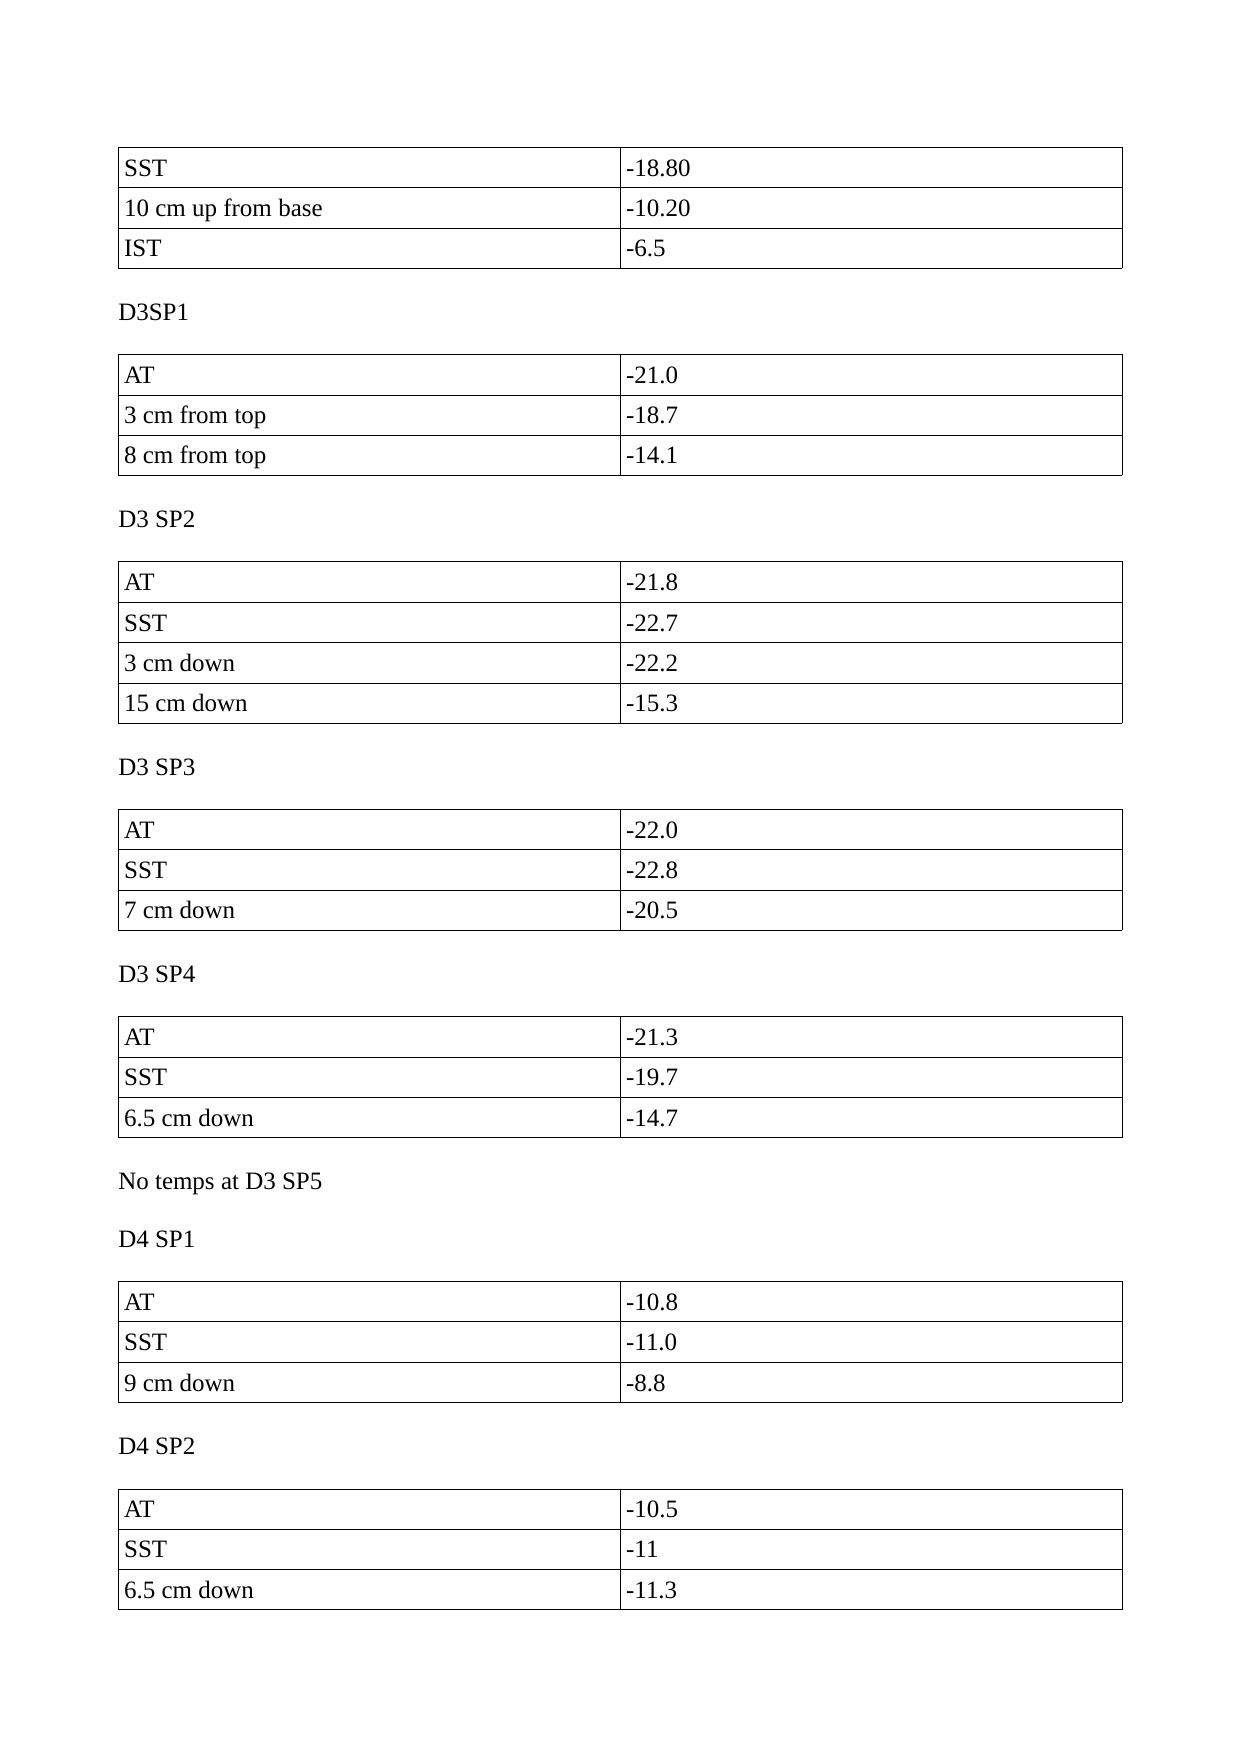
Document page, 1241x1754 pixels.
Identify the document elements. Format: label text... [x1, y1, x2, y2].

table_cell SST [119, 1530, 620, 1569]
table_header -21.3 [621, 1017, 1122, 1057]
table_cell SST [119, 603, 620, 642]
table_header SST [119, 148, 620, 187]
table_cell 3 cm from top [119, 396, 620, 435]
table_cell IST [119, 229, 620, 268]
table_cell -19.7 [621, 1058, 1122, 1097]
text D3 SP3 [118, 752, 1122, 780]
table_cell 10 cm up from base [119, 188, 620, 227]
table_cell -8.8 [621, 1363, 1122, 1402]
text D3 SP2 [118, 504, 1122, 533]
table_cell -14.1 [621, 436, 1122, 475]
table_cell -20.5 [621, 891, 1122, 930]
table_cell 8 cm from top [119, 436, 620, 475]
table_header -21.8 [621, 562, 1122, 602]
table_cell -18.7 [621, 396, 1122, 435]
table_cell -22.7 [621, 603, 1122, 642]
table_header -10.8 [621, 1282, 1122, 1321]
table_header AT [119, 562, 620, 602]
table_cell -22.2 [621, 643, 1122, 682]
table_cell SST [119, 1058, 620, 1097]
table_header -18.80 [621, 148, 1122, 187]
table_cell 9 cm down [119, 1363, 620, 1402]
table_header AT [119, 355, 620, 394]
table_header AT [119, 1490, 620, 1529]
table_cell -11 [621, 1530, 1122, 1569]
table_cell 15 cm down [119, 684, 620, 723]
table_header -22.0 [621, 810, 1122, 849]
text D4 SP1 [118, 1224, 1122, 1252]
table_header -21.0 [621, 355, 1122, 394]
table_cell -11.3 [621, 1570, 1122, 1609]
table_header AT [119, 1282, 620, 1321]
table_header -10.5 [621, 1490, 1122, 1529]
table_cell 6.5 cm down [119, 1570, 620, 1609]
table_cell SST [119, 850, 620, 890]
text D3 SP4 [118, 959, 1122, 988]
table_cell 3 cm down [119, 643, 620, 682]
table_cell -11.0 [621, 1322, 1122, 1362]
table_cell -22.8 [621, 850, 1122, 890]
table_header AT [119, 1017, 620, 1057]
text D3SP1 [118, 297, 1122, 325]
text No temps at D3 SP5 [118, 1166, 1122, 1195]
table_cell 6.5 cm down [119, 1098, 620, 1137]
table_cell -6.5 [621, 229, 1122, 268]
table_cell -10.20 [621, 188, 1122, 227]
table_header AT [119, 810, 620, 849]
table_cell 7 cm down [119, 891, 620, 930]
table_cell SST [119, 1322, 620, 1362]
text D4 SP2 [118, 1431, 1122, 1460]
table_cell -14.7 [621, 1098, 1122, 1137]
table_cell -15.3 [621, 684, 1122, 723]
